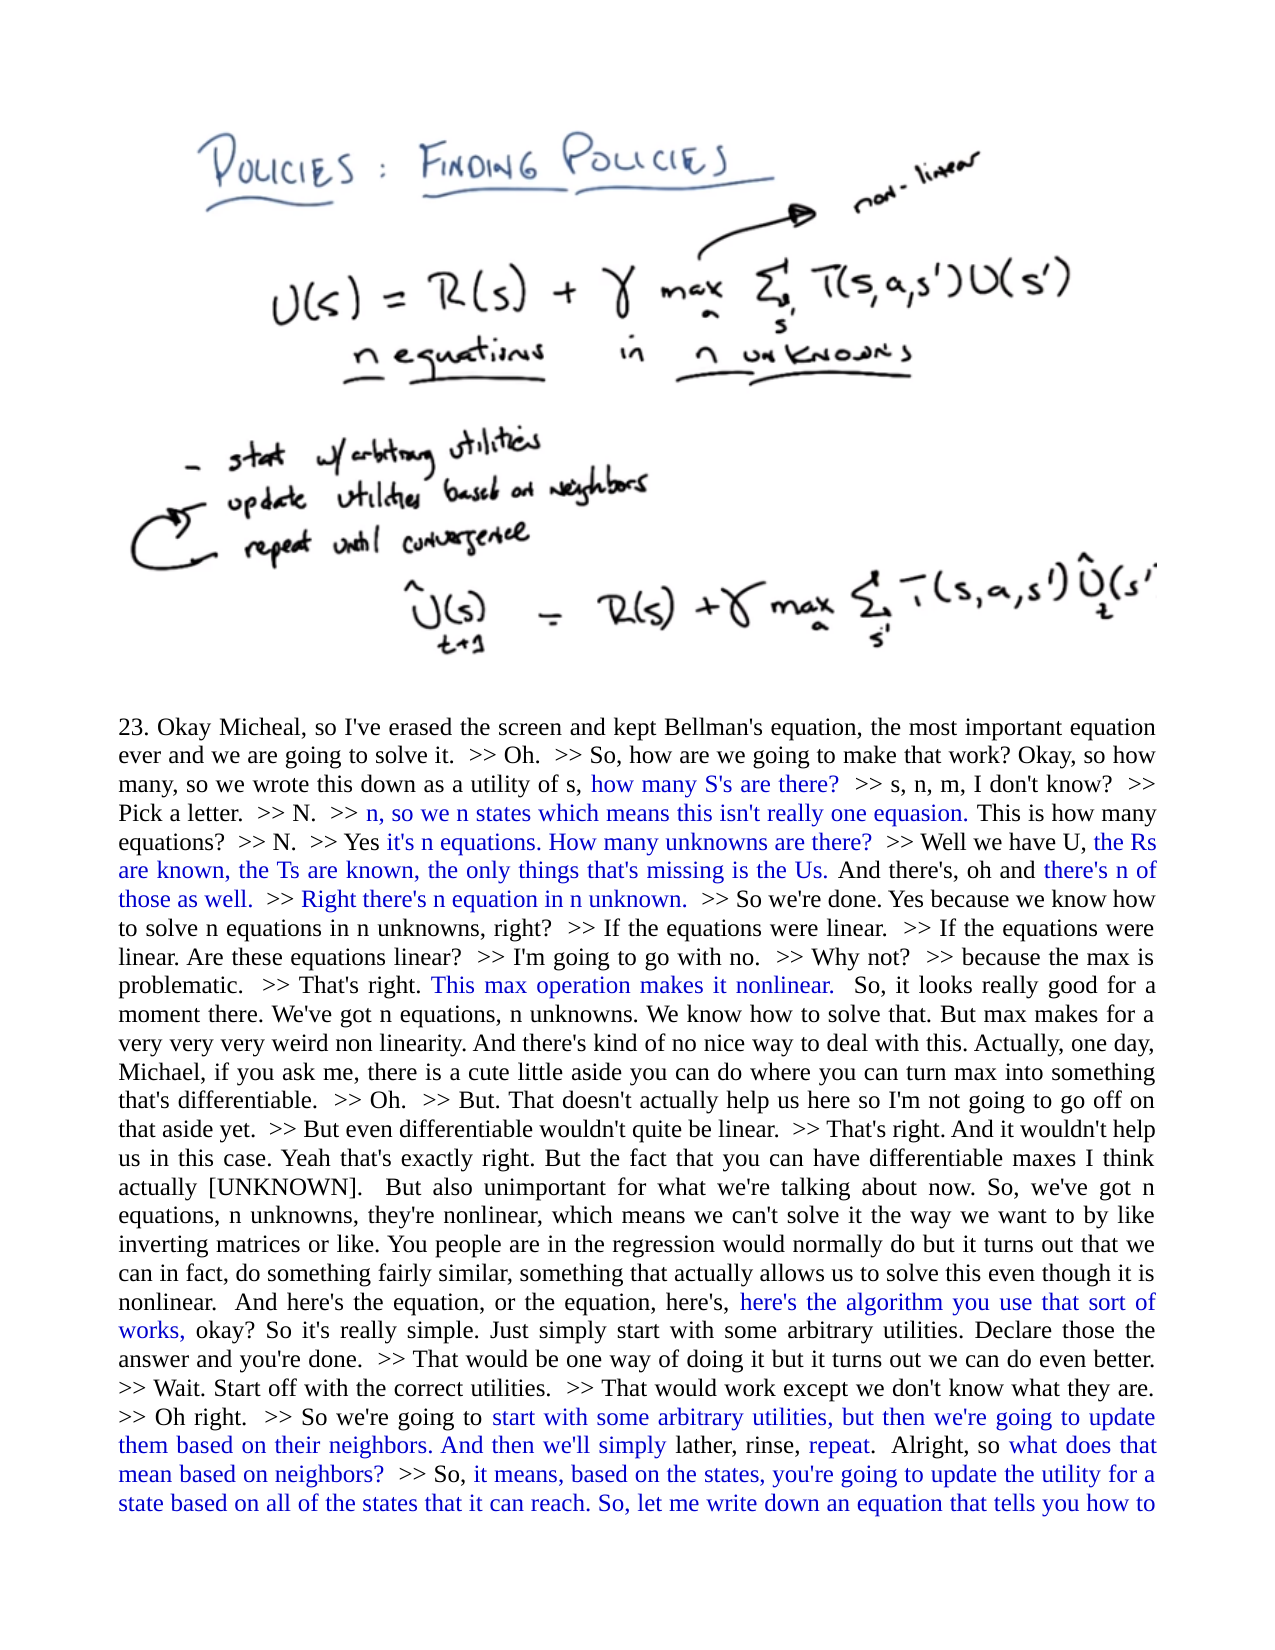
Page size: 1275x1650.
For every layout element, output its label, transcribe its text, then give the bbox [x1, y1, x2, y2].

text 23. Okay Micheal, so I've erased the screen and kept Bellman's equation, the most important equation ever and we are going to solve it. >> Oh. >> So, how are we going to make that work? Okay, so how many, so we wrote this down as a utility of s, how many S's are there? >> s, n, m, I don't know? >> Pick a letter. >> N. >> n, so we n states which means this isn't really one equasion. This is how many equations? >> N. >> Yes it's n equations. How many unknowns are there? >> Well we have U, the Rs are known, the Ts are known, the only things that's missing is the Us. And there's, oh and there's n of those as well. >> Right there's n equation in n unknown. >> So we're done. Yes because we know how to solve n equations in n unknowns, right? >> If the equations were linear. >> If the equations were linear. Are these equations linear? >> I'm going to go with no. >> Why not? >> because the max is problematic. >> That's right. This max operation makes it nonlinear. So, it looks really good for a moment there. We've got n equations, n unknowns. We know how to solve that. But max makes for a very very very weird non linearity. And there's kind of no nice way to deal with this. Actually, one day, Michael, if you ask me, there is a cute little aside you can do where you can turn max into something that's differentiable. >> Oh. >> But. That doesn't actually help us here so I'm not going to go off on that aside yet. >> But even differentiable wouldn't quite be linear. >> That's right. And it wouldn't help us in this case. Yeah that's exactly right. But the fact that you can have differentiable maxes I think actually [UNKNOWN]. But also unimportant for what we're talking about now. So, we've got n equations, n unknowns, they're nonlinear, which means we can't solve it the way we want to by like inverting matrices or like. You people are in the regression would normally do but it turns out that we can in fact, do something fairly similar, something that actually allows us to solve this even though it is nonlinear. And here's the equation, or the equation, here's, here's the algorithm you use that sort of works, okay? So it's really simple. Just simply start with some arbitrary utilities. Declare those the answer and you're done. >> That would be one way of doing it but it turns out we can do even better. >> Wait. Start off with the correct utilities. >> That would work except we don't know what they are. >> Oh right. >> So we're going to start with some arbitrary utilities, but then we're going to update them based on their neighbors. And then we'll simply lather, rinse, repeat. Alright, so what does that mean based on neighbors? >> So, it means, based on the states, you're going to update the utility for a state based on all of the states that it can reach. So, let me write down an equation that tells you how to [118, 712, 1157, 1517]
picture [118, 118, 1157, 684]
